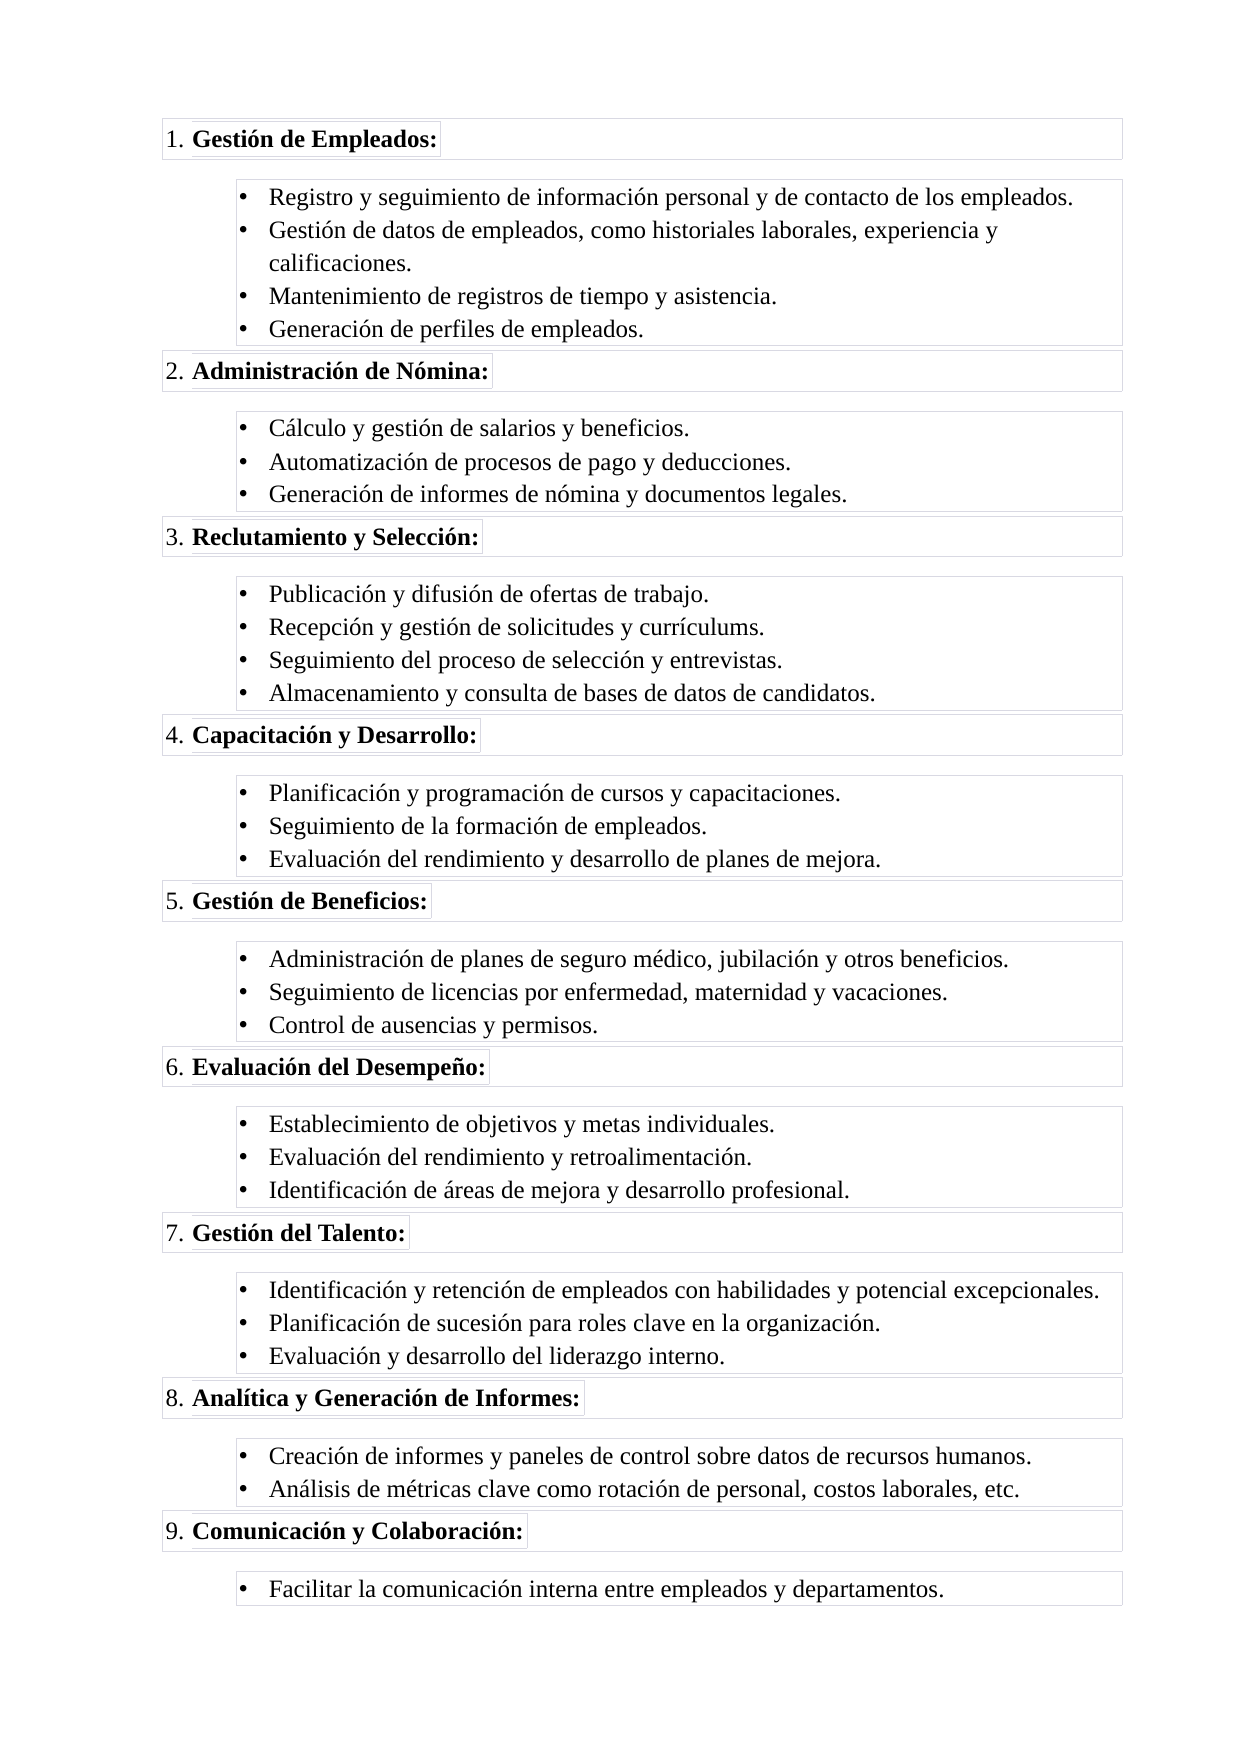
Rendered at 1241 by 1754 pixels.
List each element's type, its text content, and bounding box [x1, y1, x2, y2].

list Evaluación del rendimiento y desarrollo de planes de mejora. [237, 841, 1122, 876]
list Generación de informes de nómina y documentos legales. [237, 477, 1122, 511]
list Gestión del Talento: [163, 1213, 1122, 1252]
list Seguimiento de licencias por enfermedad, maternidad y vacaciones. [237, 974, 1122, 1006]
list Capacitación y Desarrollo: [163, 715, 1122, 755]
list Planificación y programación de cursos y capacitaciones. [237, 776, 1122, 807]
list Evaluación del rendimiento y retroalimentación. [237, 1139, 1122, 1171]
list Cálculo y gestión de salarios y beneficios. [237, 412, 1122, 442]
list Registro y seguimiento de información personal y de contacto de los empleados. [237, 180, 1122, 211]
list Facilitar la comunicación interna entre empleados y departamentos. [237, 1572, 1122, 1605]
list Seguimiento del proceso de selección y entrevistas. [237, 642, 1122, 674]
list Administración de planes de seguro médico, jubilación y otros beneficios. [237, 942, 1122, 972]
list Almacenamiento y consulta de bases de datos de candidatos. [237, 675, 1122, 710]
list Seguimiento de la formación de empleados. [237, 808, 1122, 840]
list Publicación y difusión de ofertas de trabajo. [237, 577, 1122, 608]
list Gestión de Beneficios: [163, 881, 1122, 921]
list Gestión de Empleados: [163, 119, 1122, 159]
list Analítica y Generación de Informes: [163, 1378, 1122, 1418]
list Generación de perfiles de empleados. [237, 311, 1122, 345]
list Reclutamiento y Selección: [163, 517, 1122, 556]
list Recepción y gestión de solicitudes y currículums. [237, 609, 1122, 641]
list Creación de informes y paneles de control sobre datos de recursos humanos. [237, 1439, 1122, 1470]
list Comunicación y Colaboración: [163, 1511, 1122, 1551]
list Administración de Nómina: [163, 351, 1122, 391]
list Evaluación y desarrollo del liderazgo interno. [237, 1338, 1122, 1373]
list Identificación y retención de empleados con habilidades y potencial excepcionales. [237, 1273, 1122, 1304]
list Control de ausencias y permisos. [237, 1007, 1122, 1041]
list Gestión de datos de empleados, como historiales laborales, experiencia y calificaciones. [237, 212, 1122, 277]
list Automatización de procesos de pago y deducciones. [237, 443, 1122, 475]
list Análisis de métricas clave como rotación de personal, costos laborales, etc. [237, 1471, 1122, 1506]
list Establecimiento de objetivos y metas individuales. [237, 1107, 1122, 1138]
list Mantenimiento de registros de tiempo y asistencia. [237, 278, 1122, 309]
list Evaluación del Desempeño: [163, 1047, 1122, 1086]
list Identificación de áreas de mejora y desarrollo profesional. [237, 1172, 1122, 1207]
list Planificación de sucesión para roles clave en la organización. [237, 1305, 1122, 1337]
